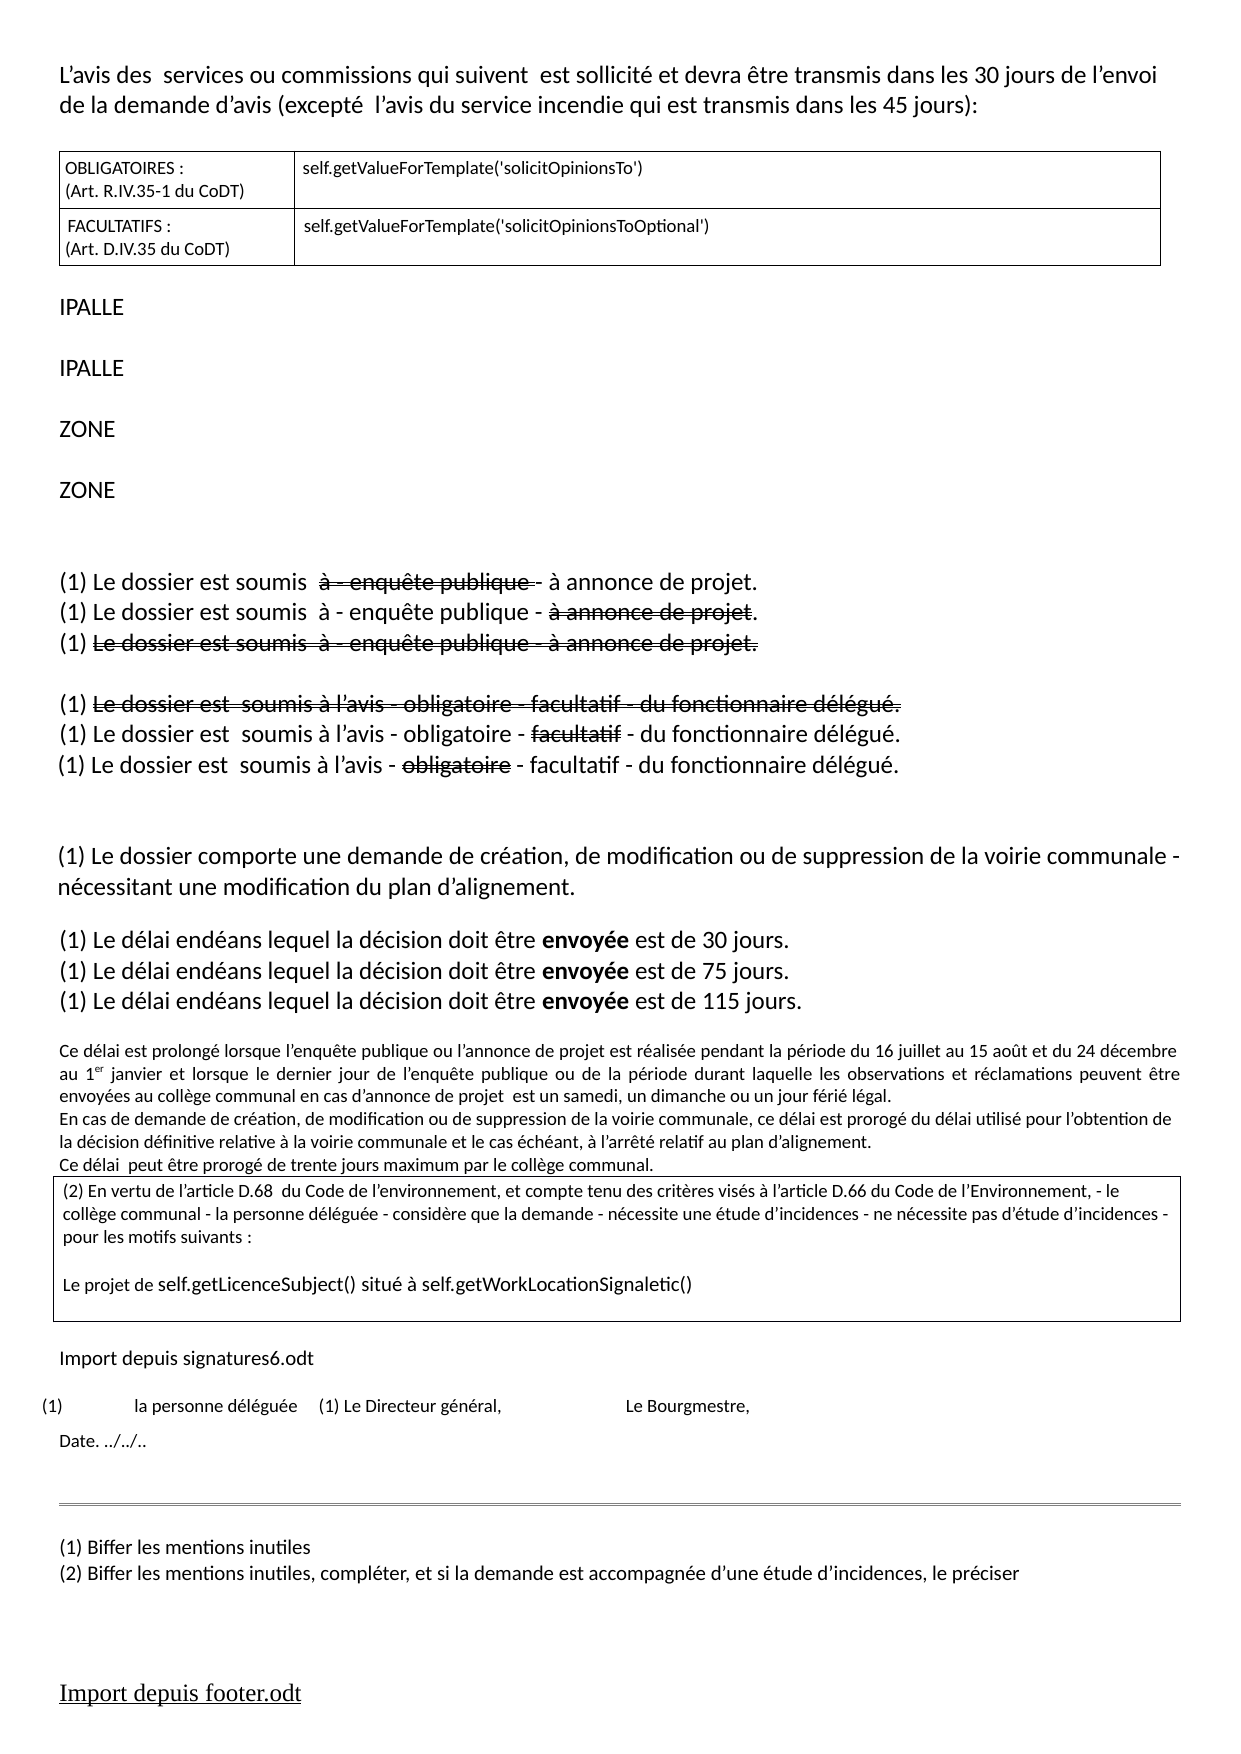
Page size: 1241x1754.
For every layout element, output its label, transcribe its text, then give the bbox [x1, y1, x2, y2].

text (1) Le dossier est soumis à l’avis - obligatoire - facultatif - du fonctionnaire délégué. [59, 688, 1181, 718]
text (1) Le dossier est soumis à - enquête publique - à annonce de projet. [59, 566, 1181, 596]
text IPALLE [59, 352, 1181, 382]
table_header self.getValueForTemplate('solicitOpinionsTo') [295, 152, 1160, 208]
list (2) En vertu de l’article D.68 du Code de l’environnement, et compte tenu des critères visés à l’article D.66 du Code de l’Environnement, - le collège communal - la personne déléguée - considère que la demande - nécessite une étude d’incidences - ne nécessite pas d’étude d’incidences -pour les motifs suivants : [54, 1177, 1180, 1248]
text Le projet de self.getLicenceSubject() situé à self.getWorkLocationSignaletic() [54, 1268, 1180, 1296]
table_header OBLIGATOIRES : (Art. R.IV.35-1 du CoDT) [60, 152, 294, 208]
text ZONE [59, 413, 1181, 443]
text IPALLE [59, 291, 1181, 321]
text Import depuis signatures6.odt [59, 1345, 1181, 1371]
text (1) Le délai endéans lequel la décision doit être envoyée est de 115 jours. [59, 985, 1181, 1016]
text (1) Biffer les mentions inutiles [59, 1534, 1181, 1560]
text Ce délai peut être prorogé de trente jours maximum par le collège communal. [59, 1153, 1181, 1176]
text (1) Le dossier est soumis à - enquête publique - à annonce de projet. [59, 627, 1181, 657]
list la personne déléguée (1) Le Directeur général, Le Bourgmestre, [42, 1394, 1181, 1417]
table_cell FACULTATIFS : (Art. D.IV.35 du CoDT) [60, 209, 294, 265]
text Date. ../../.. [59, 1429, 1181, 1452]
text En cas de demande de création, de modification ou de suppression de la voirie communale, ce délai est prorogé du délai utilisé pour l’obtention de la décision définitive relative à la voirie communale et le cas échéant, à l’arrêté relatif au plan d’alignement. [59, 1107, 1181, 1153]
list (1) Le dossier comporte une demande de création, de modification ou de suppression de la voirie communale - nécessitant une modification du plan d’alignement. [57, 840, 1181, 901]
text (1) Le délai endéans lequel la décision doit être envoyée est de 75 jours. [59, 955, 1181, 985]
text L’avis des services ou commissions qui suivent est sollicité et devra être transmis dans les 30 jours de l’envoi de la demande d’avis (excepté l’avis du service incendie qui est transmis dans les 45 jours): [59, 59, 1181, 120]
text ZONE [59, 474, 1181, 504]
text (1) Le dossier est soumis à l’avis - obligatoire - facultatif - du fonctionnaire délégué. [59, 718, 1181, 749]
text (1) Le dossier est soumis à - enquête publique - à annonce de projet. [59, 596, 1181, 627]
text (1) Le dossier est soumis à l’avis - obligatoire - facultatif - du fonctionnaire délégué. [57, 749, 1181, 779]
text (2) Biffer les mentions inutiles, compléter, et si la demande est accompagnée d’une étude d’incidences, le préciser [59, 1560, 1181, 1585]
text (1) Le délai endéans lequel la décision doit être envoyée est de 30 jours. [59, 924, 1181, 955]
table_cell self.getValueForTemplate('solicitOpinionsToOptional') [295, 209, 1160, 265]
text Ce délai est prolongé lorsque l’enquête publique ou l’annonce de projet est réalisée pendant la période du 16 juillet au 15 août et du 24 décembre au 1er janvier et lorsque le dernier jour de l’enquête publique ou de la période durant laquelle les observations et réclamations peuvent être envoyées au collège communal en cas d’annonce de projet est un samedi, un dimanche ou un jour férié légal. [59, 1039, 1181, 1107]
